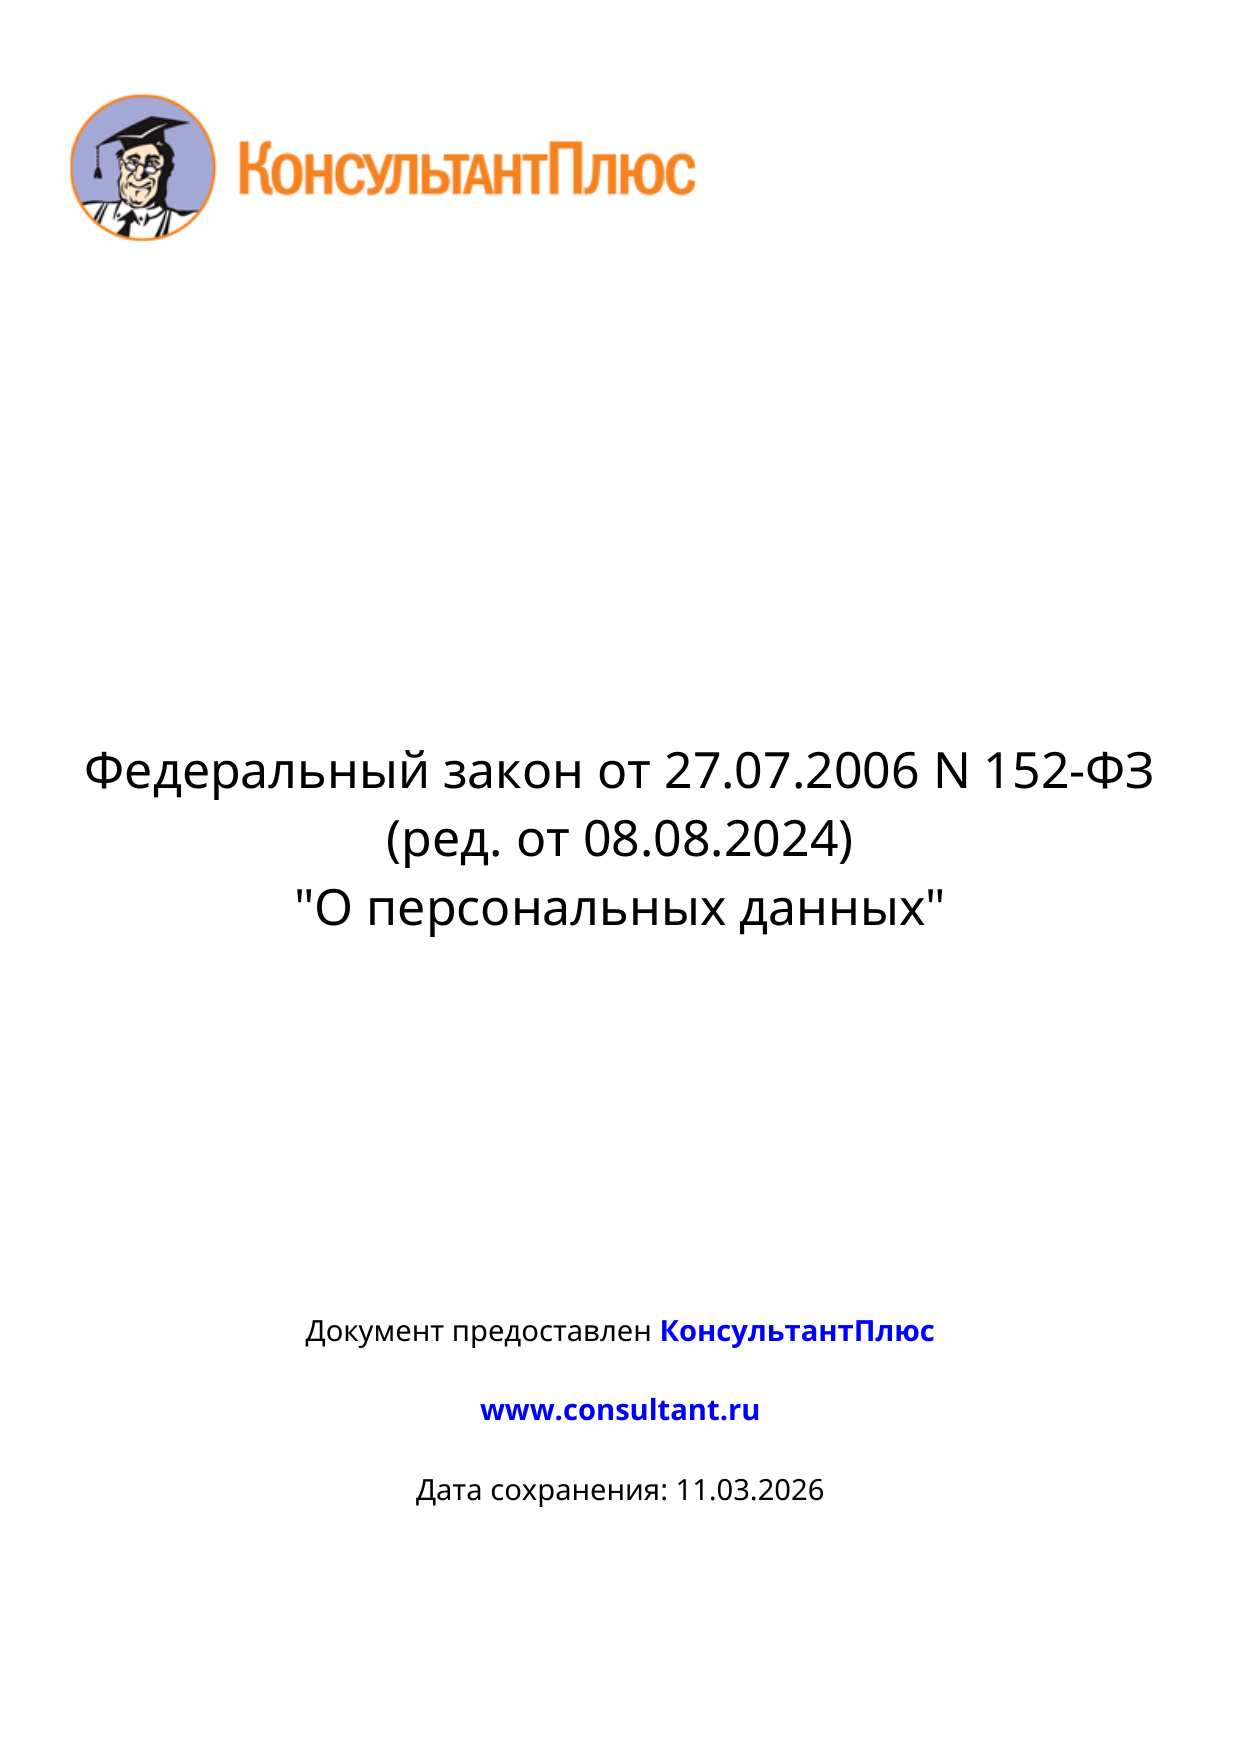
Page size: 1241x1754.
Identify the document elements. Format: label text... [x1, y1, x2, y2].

table_header [62, 88, 1178, 403]
table_cell Федеральный закон от 27.07.2006 N 152-ФЗ (ред. от 08.08.2024) "О персональных данных" [62, 403, 1178, 1272]
table_cell Документ предоставлен КонсультантПлюс www.consultant.ru Дата сохранения: 11.03.2026 [62, 1272, 1178, 1587]
picture [70, 93, 696, 243]
